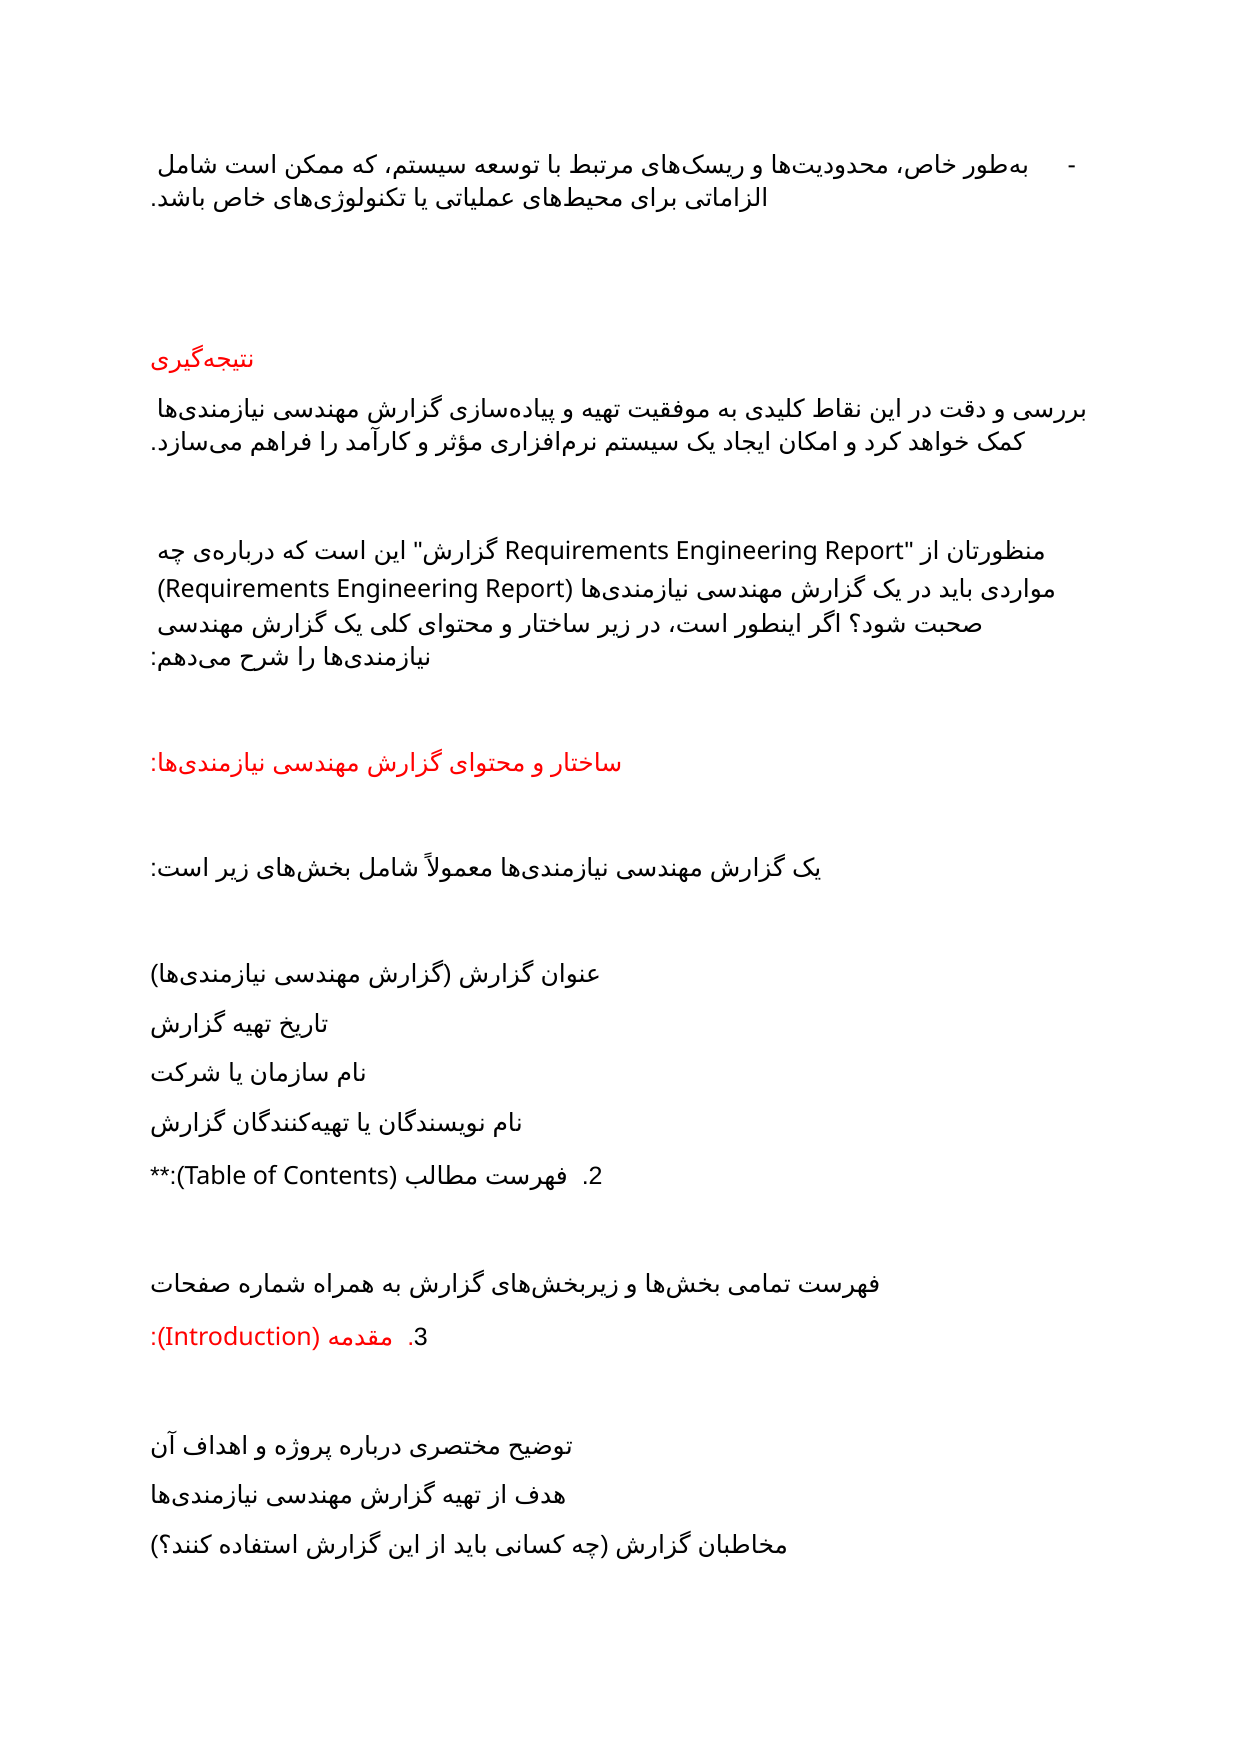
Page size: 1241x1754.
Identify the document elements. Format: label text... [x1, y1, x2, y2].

text 2. فهرست مطالب (Table of Contents):** [150, 1158, 1090, 1192]
text عنوان گزارش (گزارش مهندسی نیازمندی‌ها) [150, 959, 1090, 988]
text نام سازمان یا شرکت [150, 1058, 1090, 1087]
text 3. مقدمه (Introduction): [150, 1319, 1090, 1353]
text ساختار و محتوای گزارش مهندسی نیازمندی‌ها: [150, 748, 1090, 777]
text بررسی و دقت در این نقاط کلیدی به موفقیت تهیه و پیاده‌سازی گزارش مهندسی نیازمندی‌ها کمک خواهد کرد و امکان ایجاد یک سیستم نرم‌افزاری مؤثر و کارآمد را فراهم می‌سازد. [150, 394, 1090, 456]
text منظورتان از "Requirements Engineering Report گزارش" این است که درباره‌ی چه مواردی باید در یک گزارش مهندسی نیازمندی‌ها (Requirements Engineering Report) صحبت شود؟ اگر اینطور است، در زیر ساختار و محتوای کلی یک گزارش مهندسی نیازمندی‌ها را شرح می‌دهم: [150, 533, 1090, 671]
text یک گزارش مهندسی نیازمندی‌ها معمولاً شامل بخش‌های زیر است: [150, 853, 1090, 882]
text مخاطبان گزارش (چه کسانی باید از این گزارش استفاده کنند؟) [150, 1530, 1090, 1559]
text توضیح مختصری درباره پروژه و اهداف آن [150, 1431, 1090, 1459]
text هدف از تهیه گزارش مهندسی نیازمندی‌ها [150, 1480, 1090, 1509]
text نام نویسندگان یا تهیه‌کنندگان گزارش [150, 1108, 1090, 1137]
text نتیجه‌گیری [150, 344, 1090, 373]
text تاریخ تهیه گزارش [150, 1008, 1090, 1037]
list به‌طور خاص، محدودیت‌ها و ریسک‌های مرتبط با توسعه سیستم، که ممکن است شامل الزاماتی برای محیط‌های عملیاتی یا تکنولوژی‌های خاص باشد. [150, 150, 1069, 212]
text فهرست تمامی بخش‌ها و زیربخش‌های گزارش به همراه شماره صفحات [150, 1269, 1090, 1298]
